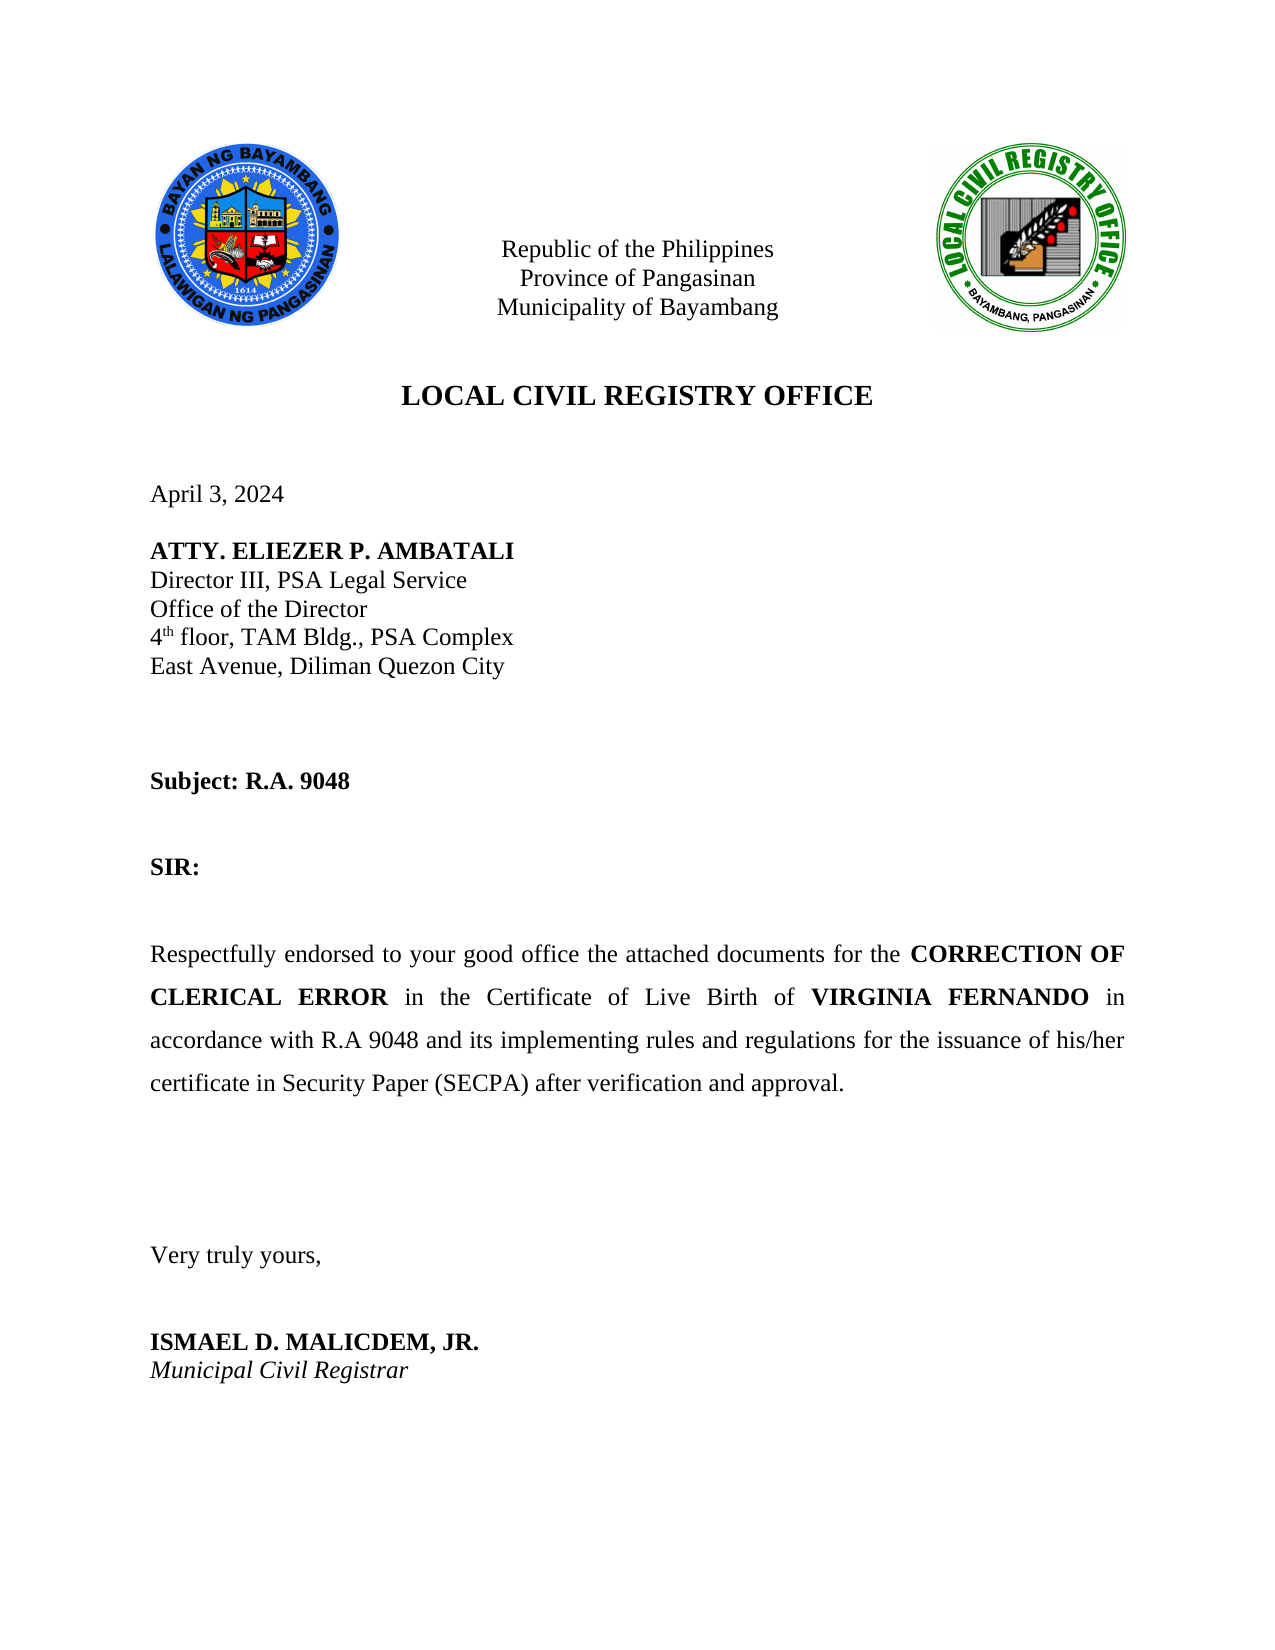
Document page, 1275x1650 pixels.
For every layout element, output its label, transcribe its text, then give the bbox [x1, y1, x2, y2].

text ISMAEL D. MALICDEM, JR. [150, 1327, 1125, 1356]
text 4th floor, TAM Bldg., PSA Complex [150, 622, 1125, 651]
text Subject: R.A. 9048 [150, 766, 1125, 795]
picture [141, 133, 352, 336]
text Very truly yours, [150, 1241, 1125, 1269]
text East Avenue, Diliman Quezon City [150, 651, 1125, 680]
text SIR: [150, 852, 1125, 881]
text Republic of the Philippines [352, 234, 932, 263]
text April 3, 2024 [150, 479, 1125, 507]
text Director III, PSA Legal Service [150, 565, 1125, 594]
text Municipal Civil Registrar [150, 1356, 1125, 1384]
text Office of the Director [150, 594, 1125, 622]
text Province of Pangasinan [352, 263, 932, 292]
text Municipality of Bayambang [352, 292, 932, 321]
picture [932, 142, 1126, 332]
text Respectfully endorsed to your good office the attached documents for the CORRECTION OF CLERICAL ERROR in the Certificate of Live Birth of VIRGINIA FERNANDO in accordance with R.A 9048 and its implementing rules and regulations for the issuance of his/her certificate in Security Paper (SECPA) after verification and approval. [150, 939, 1125, 1097]
text LOCAL CIVIL REGISTRY OFFICE [150, 378, 1125, 412]
text ATTY. ELIEZER P. AMBATALI [150, 536, 1125, 565]
